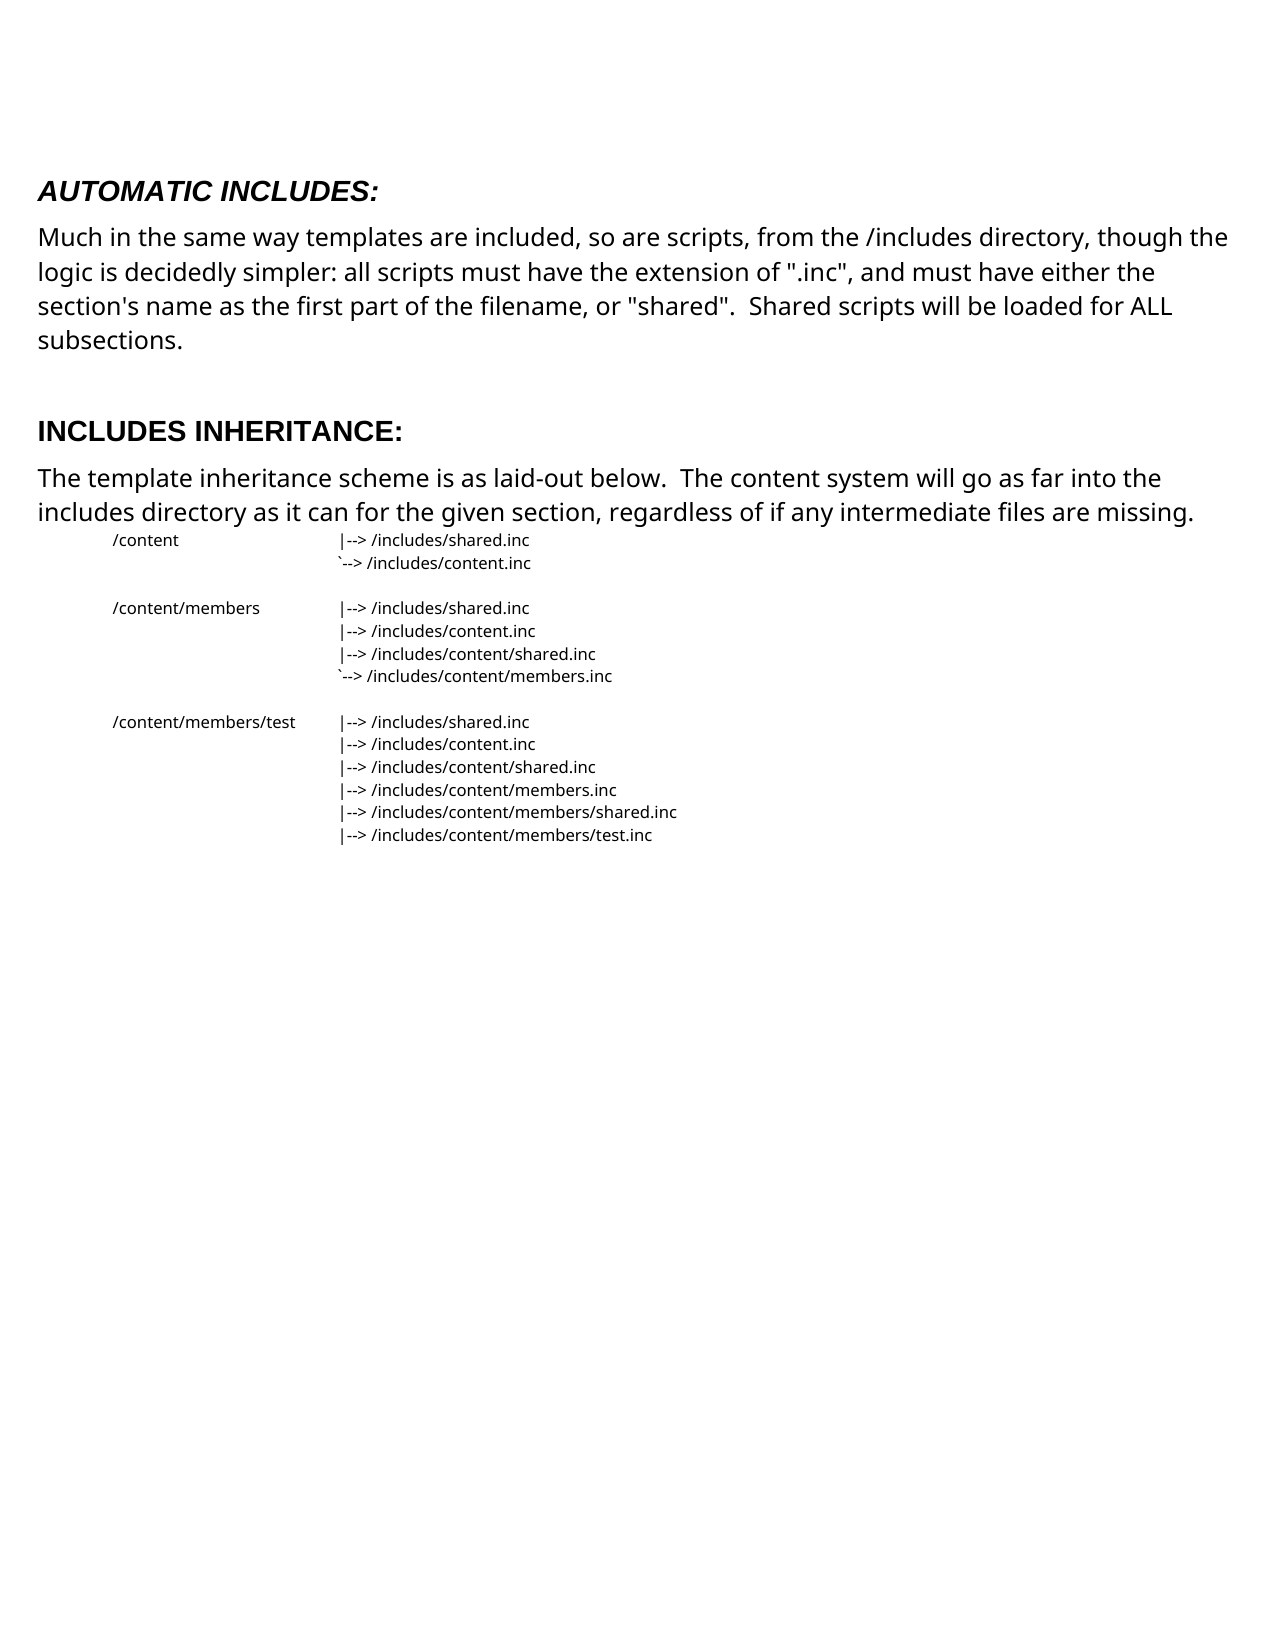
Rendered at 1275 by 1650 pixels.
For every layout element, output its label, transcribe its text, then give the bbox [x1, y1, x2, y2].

text /content |--> /includes/shared.inc [37, 529, 1237, 551]
subtitle AUTOMATIC INCLUDES: [37, 175, 1237, 208]
text |--> /includes/content/members.inc [37, 778, 1237, 801]
text |--> /includes/content/shared.inc [37, 642, 1237, 665]
text |--> /includes/content/shared.inc [37, 756, 1237, 778]
text /content/members/test |--> /includes/shared.inc [37, 710, 1237, 733]
text |--> /includes/content.inc [37, 619, 1237, 642]
text Much in the same way templates are included, so are scripts, from the /includes directory, though the logic is decidedly simpler: all scripts must have the extension of ".inc", and must have either the section's name as the first part of the filename, or "shared". Shared scripts will be loaded for ALL subsections. [37, 220, 1237, 356]
text The template inheritance scheme is as laid-out below. The content system will go as far into the includes directory as it can for the given section, regardless of if any intermediate files are missing. [37, 461, 1237, 529]
text |--> /includes/content.inc [37, 733, 1237, 756]
text |--> /includes/content/members/shared.inc [37, 801, 1237, 824]
text |--> /includes/content/members/test.inc [37, 824, 1237, 847]
subtitle INCLUDES INHERITANCE: [37, 415, 1237, 448]
text `--> /includes/content.inc [37, 551, 1237, 574]
text `--> /includes/content/members.inc [37, 665, 1237, 688]
text /content/members |--> /includes/shared.inc [37, 597, 1237, 619]
